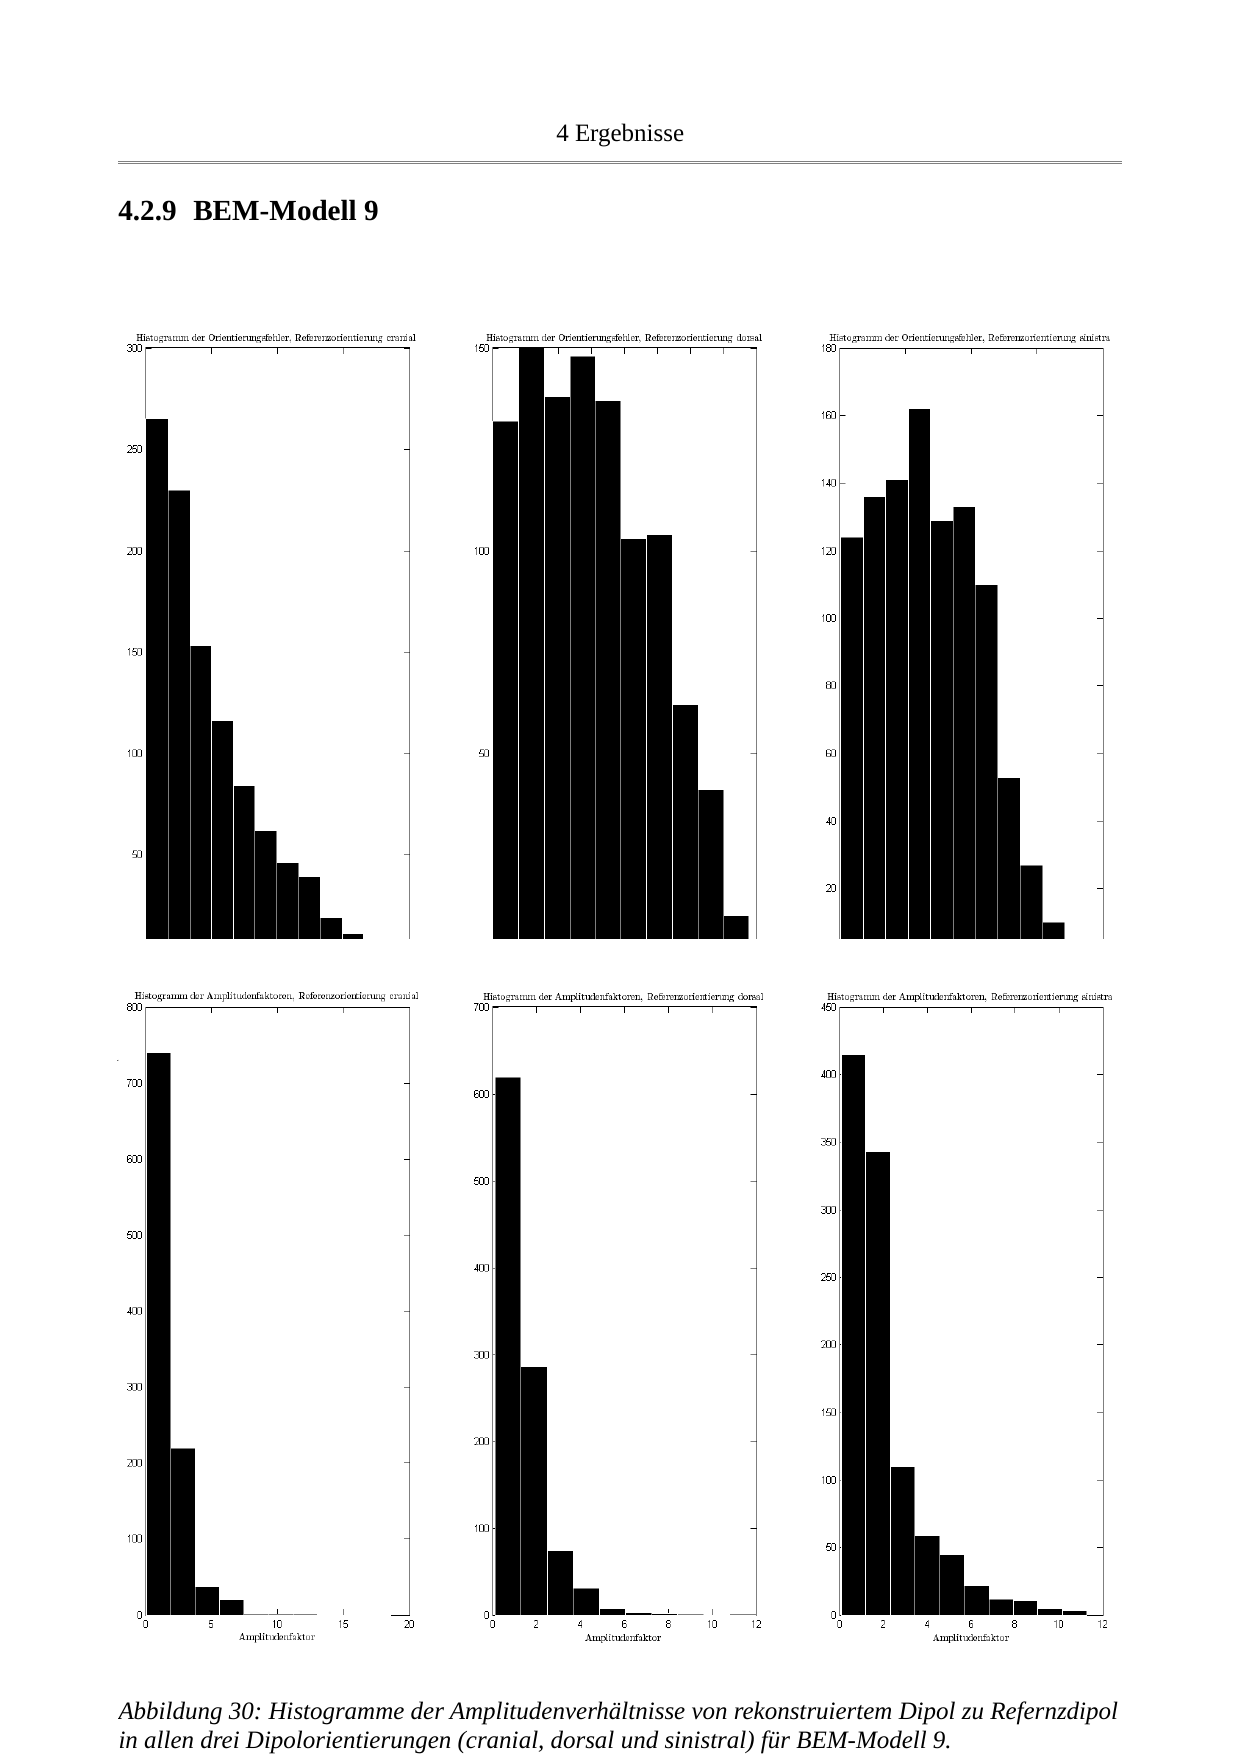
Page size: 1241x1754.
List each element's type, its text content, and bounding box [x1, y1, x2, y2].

picture [118, 951, 1122, 1697]
text Abbildung 30: Histogramme der Amplitudenverhältnisse von rekonstruiertem Dipol zu Refernzdipol in allen drei Dipolorientierungen (cranial, dorsal und sinistral) für BEM-Modell 9. [118, 1697, 1122, 1754]
picture [118, 292, 1122, 939]
subtitle BEM-Modell 9 [118, 193, 1122, 227]
